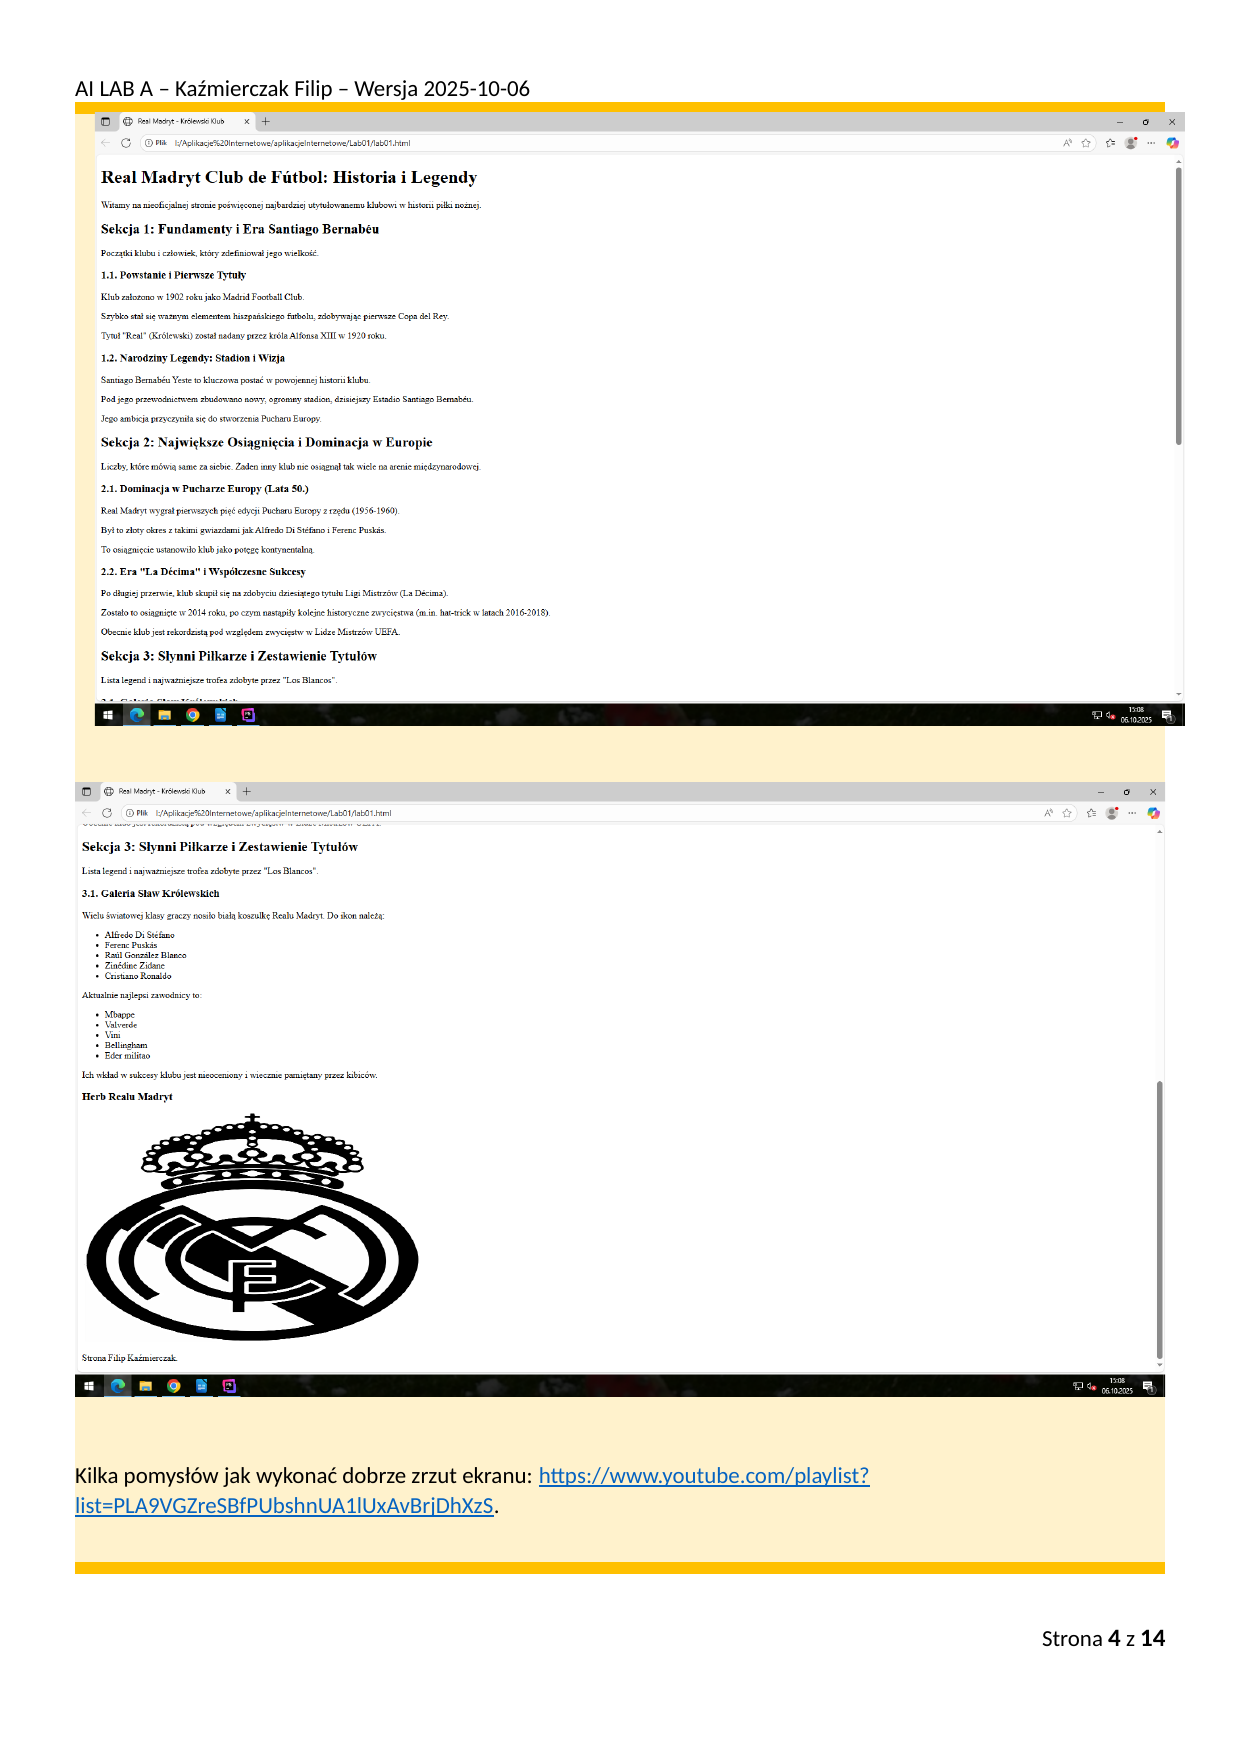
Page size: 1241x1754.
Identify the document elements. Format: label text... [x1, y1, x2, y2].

text Kilka pomysłów jak wykonać dobrze zrzut ekranu: https://www.youtube.com/playlist?list=PLA9VGZreSBfPUbshnUA1lUxAvBrjDhXzS. [75, 1436, 1165, 1496]
picture [94, 112, 1185, 726]
picture [75, 782, 1166, 1397]
